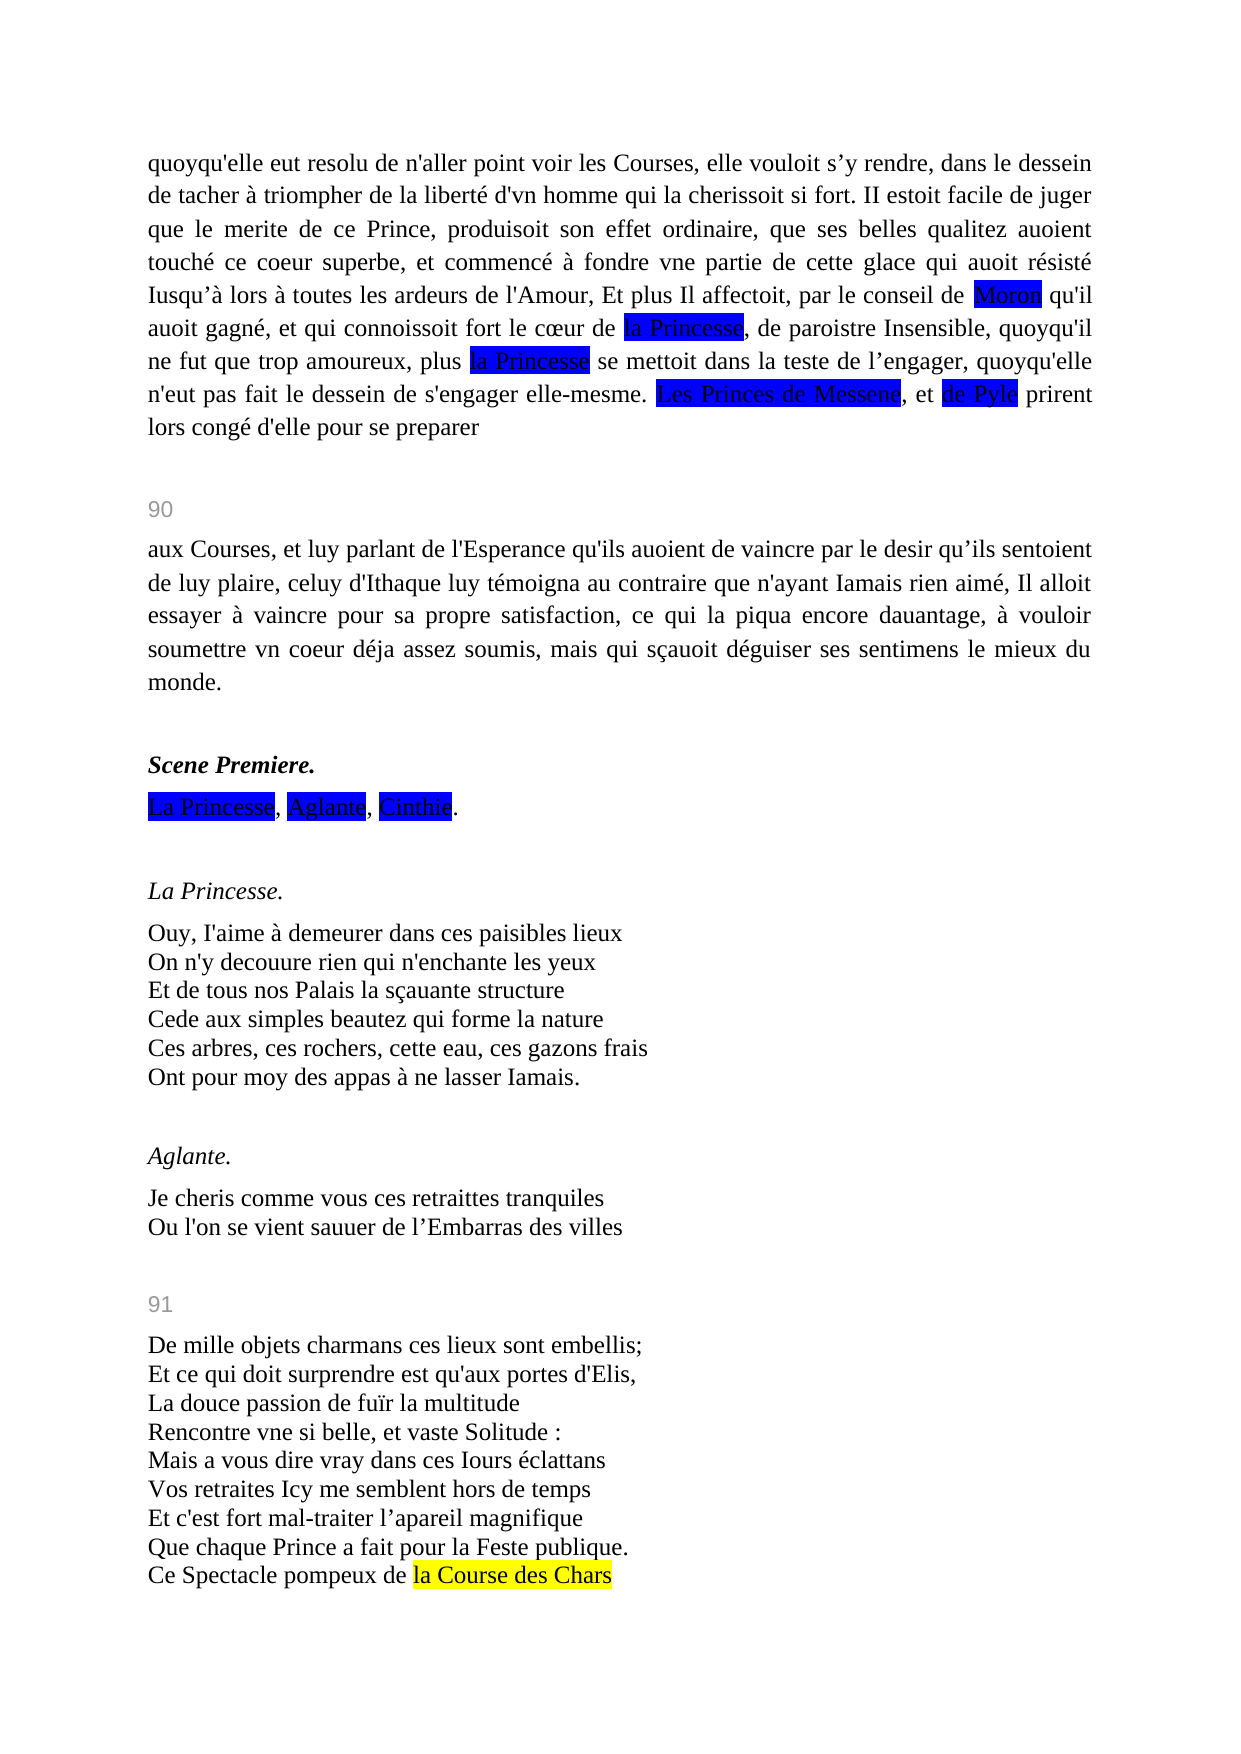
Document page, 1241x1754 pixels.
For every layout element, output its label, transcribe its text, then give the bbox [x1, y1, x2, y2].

text La Princesse. [148, 876, 1093, 905]
text Vos retraites Icy me semblent hors de temps [148, 1474, 1093, 1503]
text Et ce qui doit surprendre est qu'aux portes d'Elis, [148, 1359, 1093, 1388]
text Que chaque Prince a fait pour la Feste publique. [148, 1532, 1093, 1560]
text Je cheris comme vous ces retraittes tranquiles [148, 1183, 1093, 1212]
text Ce Spectacle pompeux de la Course des Chars [612, 1560, 1093, 1589]
text aux Courses, et luy parlant de l'Esperance qu'ils auoient de vaincre par le desir qu’ils sentoient de luy plaire, celuy d'Ithaque luy témoigna au contraire que n'ayant Iamais rien aimé, Il alloit essayer à vaincre pour sa propre satisfaction, ce qui la piqua encore dauantage, à vouloir soumettre vn coeur déja assez soumis, mais qui sçauoit déguiser ses sentimens le mieux du monde. [148, 534, 1093, 695]
text Scene Premiere. [148, 750, 1093, 779]
text De mille objets charmans ces lieux sont embellis; [148, 1330, 1093, 1359]
text Ouy, I'aime à demeurer dans ces paisibles lieux [148, 918, 1093, 947]
text Cede aux simples beautez qui forme la nature [148, 1004, 1093, 1033]
text 91 [173, 1291, 1093, 1318]
text Ces arbres, ces rochers, cette eau, ces gazons frais [148, 1033, 1093, 1062]
text Mais a vous dire vray dans ces Iours éclattans [148, 1445, 1093, 1474]
text La douce passion de fuïr la multitude [148, 1388, 1093, 1417]
text Rencontre vne si belle, et vaste Solitude : [148, 1417, 1093, 1445]
text Et de tous nos Palais la sçauante structure [148, 975, 1093, 1004]
text Ont pour moy des appas à ne lasser Iamais. [148, 1062, 1093, 1090]
text Ce Spectacle pompeux de la Course des Chars [148, 1560, 413, 1589]
text quoyqu'elle eut resolu de n'aller point voir les Courses, elle vouloit s’y rendre, dans le dessein de tacher à triompher de la liberté d'vn homme qui la cherissoit si fort. II estoit facile de juger que le merite de ce Prince, produisoit son effet ordinaire, que ses belles qualitez auoient touché ce coeur superbe, et commencé à fondre vne partie de cette glace qui auoit résisté Iusqu’à lors à toutes les ardeurs de l'Amour, Et plus Il affectoit, par le conseil de Moron qu'il auoit gagné, et qui connoissoit fort le cœur de la Princesse, de paroistre Insensible, quoyqu'il ne fut que trop amoureux, plus la Princesse se mettoit dans la teste de l’engager, quoyqu'elle n'eut pas fait le dessein de s'engager elle-mesme. Les Princes de Messene, et de Pyle prirent lors congé d'elle pour se preparer [148, 148, 1093, 441]
text Et c'est fort mal-traiter l’apareil magnifique [148, 1503, 1093, 1532]
text La Princesse, Aglante, Cinthie. [452, 792, 1093, 821]
text On n'y decouure rien qui n'enchante les yeux [148, 947, 1093, 975]
text Aglante. [148, 1141, 1093, 1170]
text Ou l'on se vient sauuer de l’Embarras des villes [148, 1212, 1093, 1241]
text 90 [173, 496, 1093, 522]
